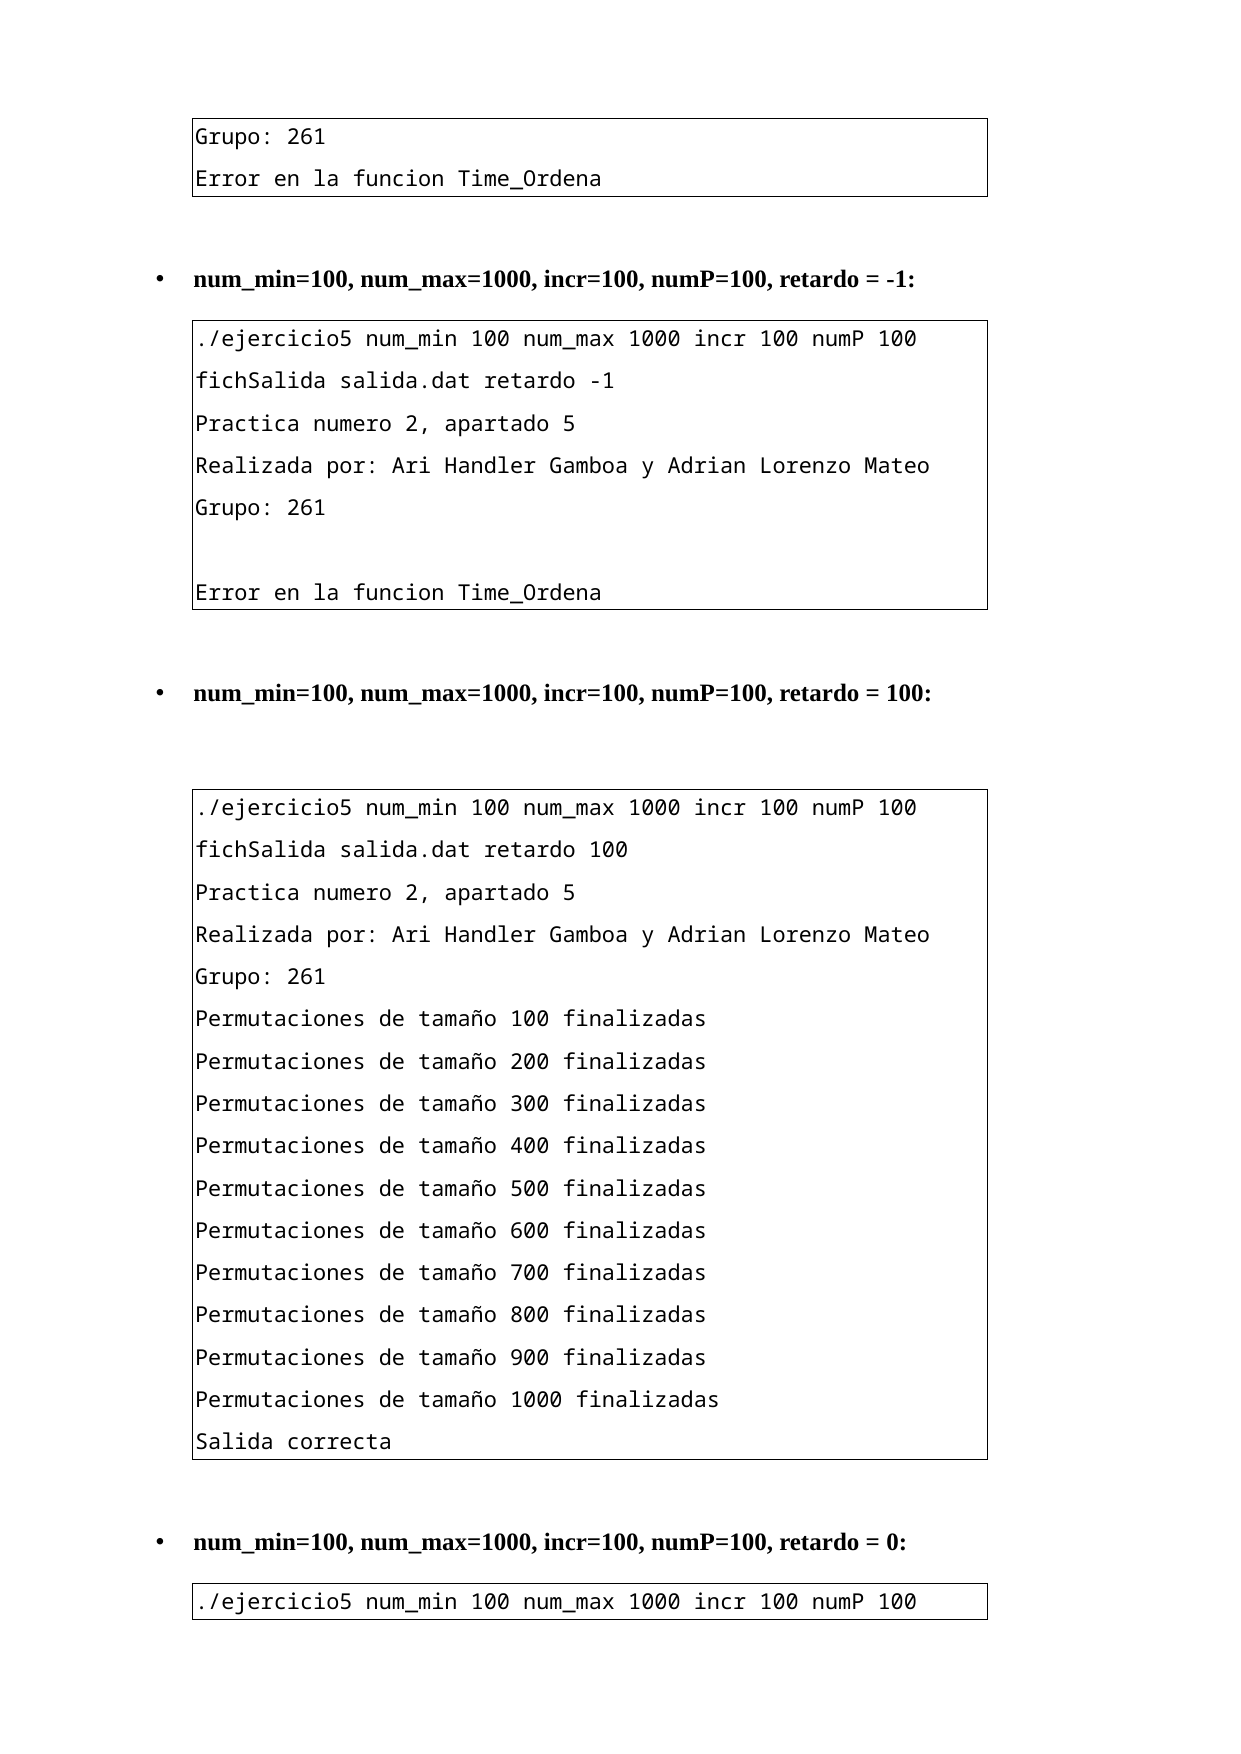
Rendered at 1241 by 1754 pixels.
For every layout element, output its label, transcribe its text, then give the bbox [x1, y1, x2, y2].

text Permutaciones de tamaño 200 finalizadas [193, 1043, 987, 1076]
text ./ejercicio5 ­num_min 100 ­num_max 1000 ­incr 100 ­numP 100 [193, 790, 987, 822]
text Permutaciones de tamaño 400 finalizadas [193, 1127, 987, 1160]
text Practica numero 2, apartado 5 [193, 404, 987, 437]
text Permutaciones de tamaño 700 finalizadas [193, 1254, 987, 1287]
text Permutaciones de tamaño 100 finalizadas [193, 1000, 987, 1033]
list num_min=100, num_max=1000, incr=100, numP=100, retardo = -1: [156, 264, 1122, 293]
text Error en la funcion Time_Ordena [193, 160, 987, 196]
text Grupo: 261 [193, 958, 987, 991]
text Error en la funcion Time_Ordena [193, 574, 987, 609]
text Permutaciones de tamaño 1000 finalizadas [193, 1381, 987, 1414]
text Permutaciones de tamaño 900 finalizadas [193, 1339, 987, 1372]
text Realizada por: Ari Handler Gamboa y Adrian Lorenzo Mateo [193, 916, 987, 949]
text ­fichSalida salida.dat ­retardo 100 [193, 831, 987, 864]
list num_min=100, num_max=1000, incr=100, numP=100, retardo = 100: [156, 678, 1122, 706]
text Realizada por: Ari Handler Gamboa y Adrian Lorenzo Mateo [193, 447, 987, 480]
text Grupo: 261 [193, 489, 987, 522]
text Salida correcta [193, 1423, 987, 1459]
text Grupo: 261 [193, 119, 987, 151]
text Permutaciones de tamaño 500 finalizadas [193, 1169, 987, 1202]
text Practica numero 2, apartado 5 [193, 873, 987, 906]
text ./ejercicio5 ­num_min 100 ­num_max 1000 ­incr 100 ­numP 100 [193, 1584, 987, 1619]
text Permutaciones de tamaño 800 finalizadas [193, 1296, 987, 1329]
list num_min=100, num_max=1000, incr=100, numP=100, retardo = 0: [156, 1527, 1122, 1556]
text ­fichSalida salida.dat ­retardo -1 [193, 362, 987, 395]
text ./ejercicio5 ­num_min 100 ­num_max 1000 ­incr 100 ­numP 100 [193, 321, 987, 353]
text Permutaciones de tamaño 300 finalizadas [193, 1085, 987, 1118]
text Permutaciones de tamaño 600 finalizadas [193, 1212, 987, 1245]
